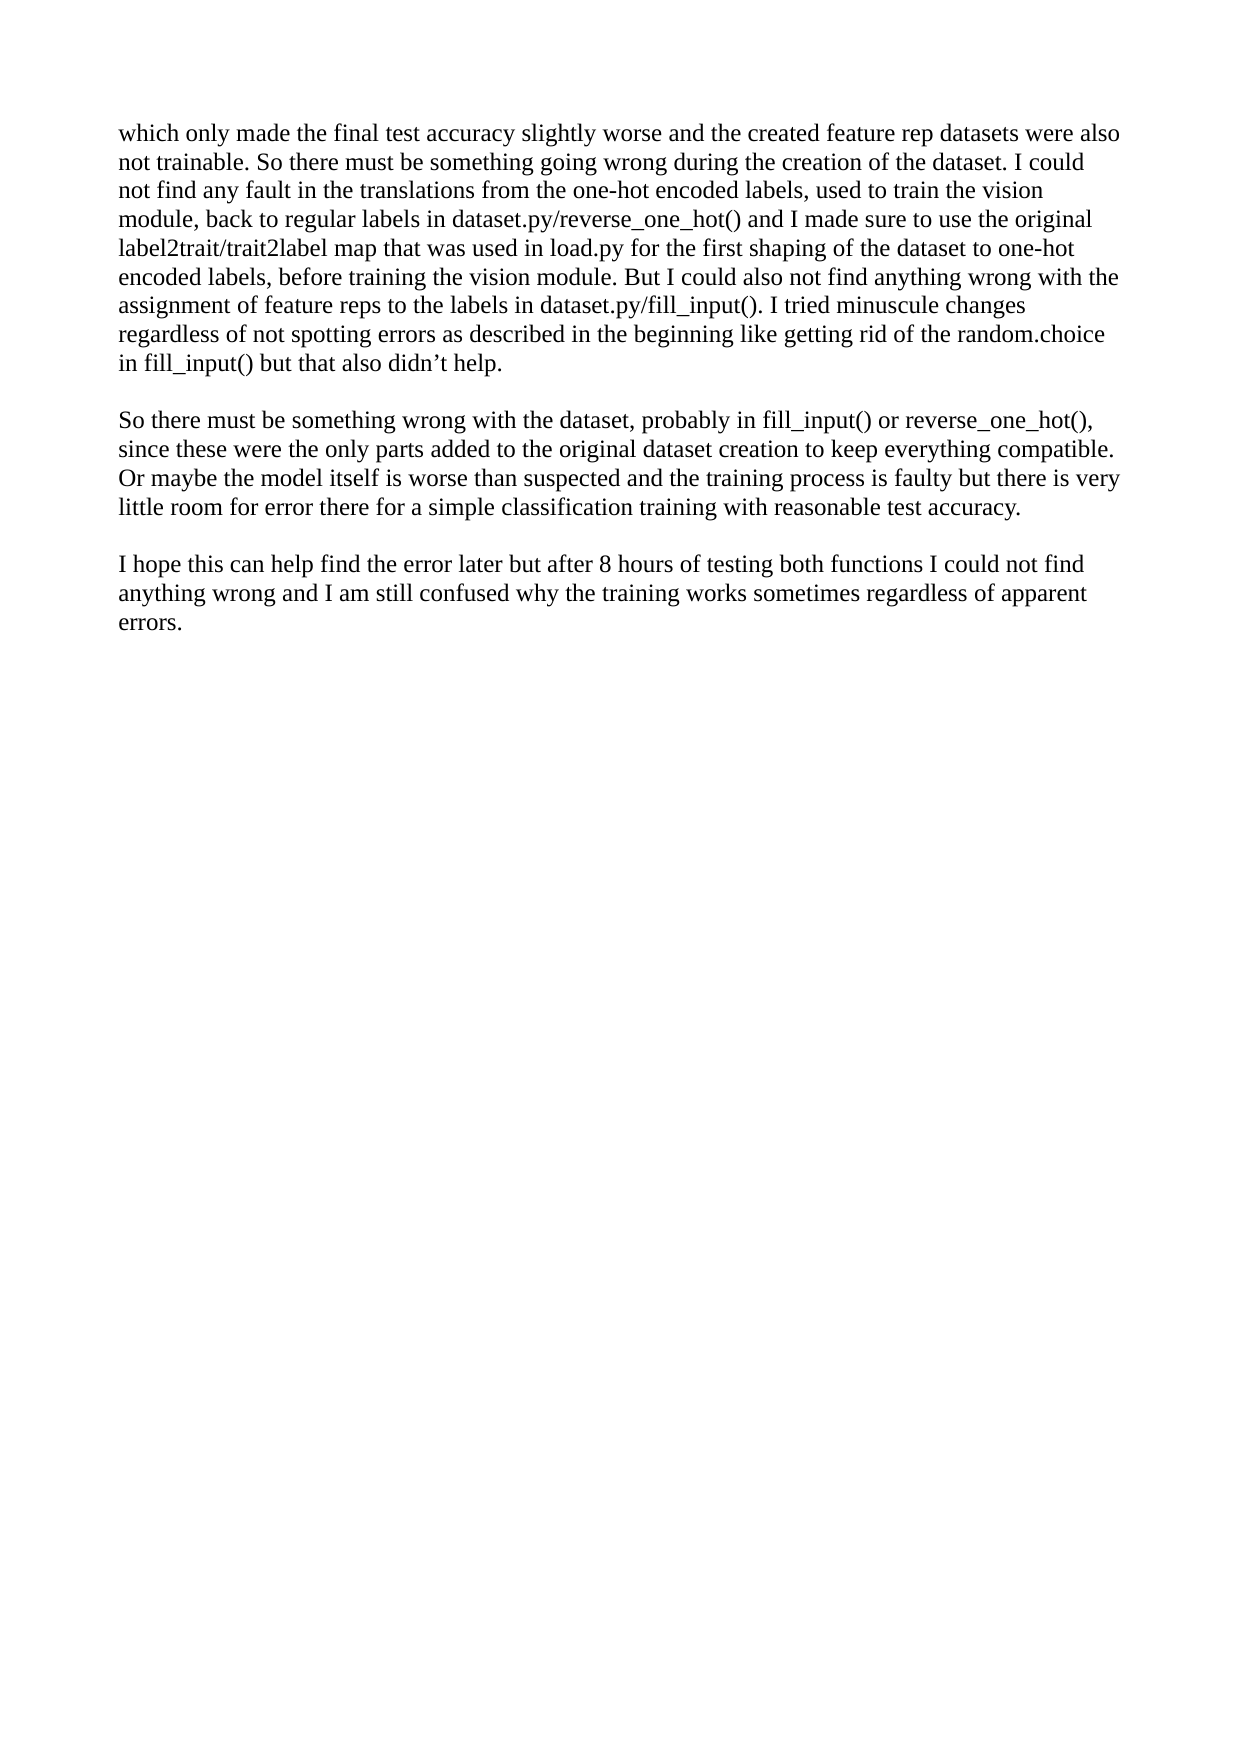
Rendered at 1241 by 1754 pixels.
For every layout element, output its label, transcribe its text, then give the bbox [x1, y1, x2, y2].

text So there must be something wrong with the dataset, probably in fill_input() or reverse_one_hot(), since these were the only parts added to the original dataset creation to keep everything compatible. Or maybe the model itself is worse than suspected and the training process is faulty but there is very little room for error there for a simple classification training with reasonable test accuracy. [118, 406, 1122, 521]
text I hope this can help find the error later but after 8 hours of testing both functions I could not find anything wrong and I am still confused why the training works sometimes regardless of apparent errors. [118, 549, 1122, 636]
text which only made the final test accuracy slightly worse and the created feature rep datasets were also not trainable. So there must be something going wrong during the creation of the dataset. I could not find any fault in the translations from the one-hot encoded labels, used to train the vision module, back to regular labels in dataset.py/reverse_one_hot() and I made sure to use the original label2trait/trait2label map that was used in load.py for the first shaping of the dataset to one-hot encoded labels, before training the vision module. But I could also not find anything wrong with the assignment of feature reps to the labels in dataset.py/fill_input(). I tried minuscule changes regardless of not spotting errors as described in the beginning like getting rid of the random.choice in fill_input() but that also didn’t help. [118, 118, 1122, 377]
